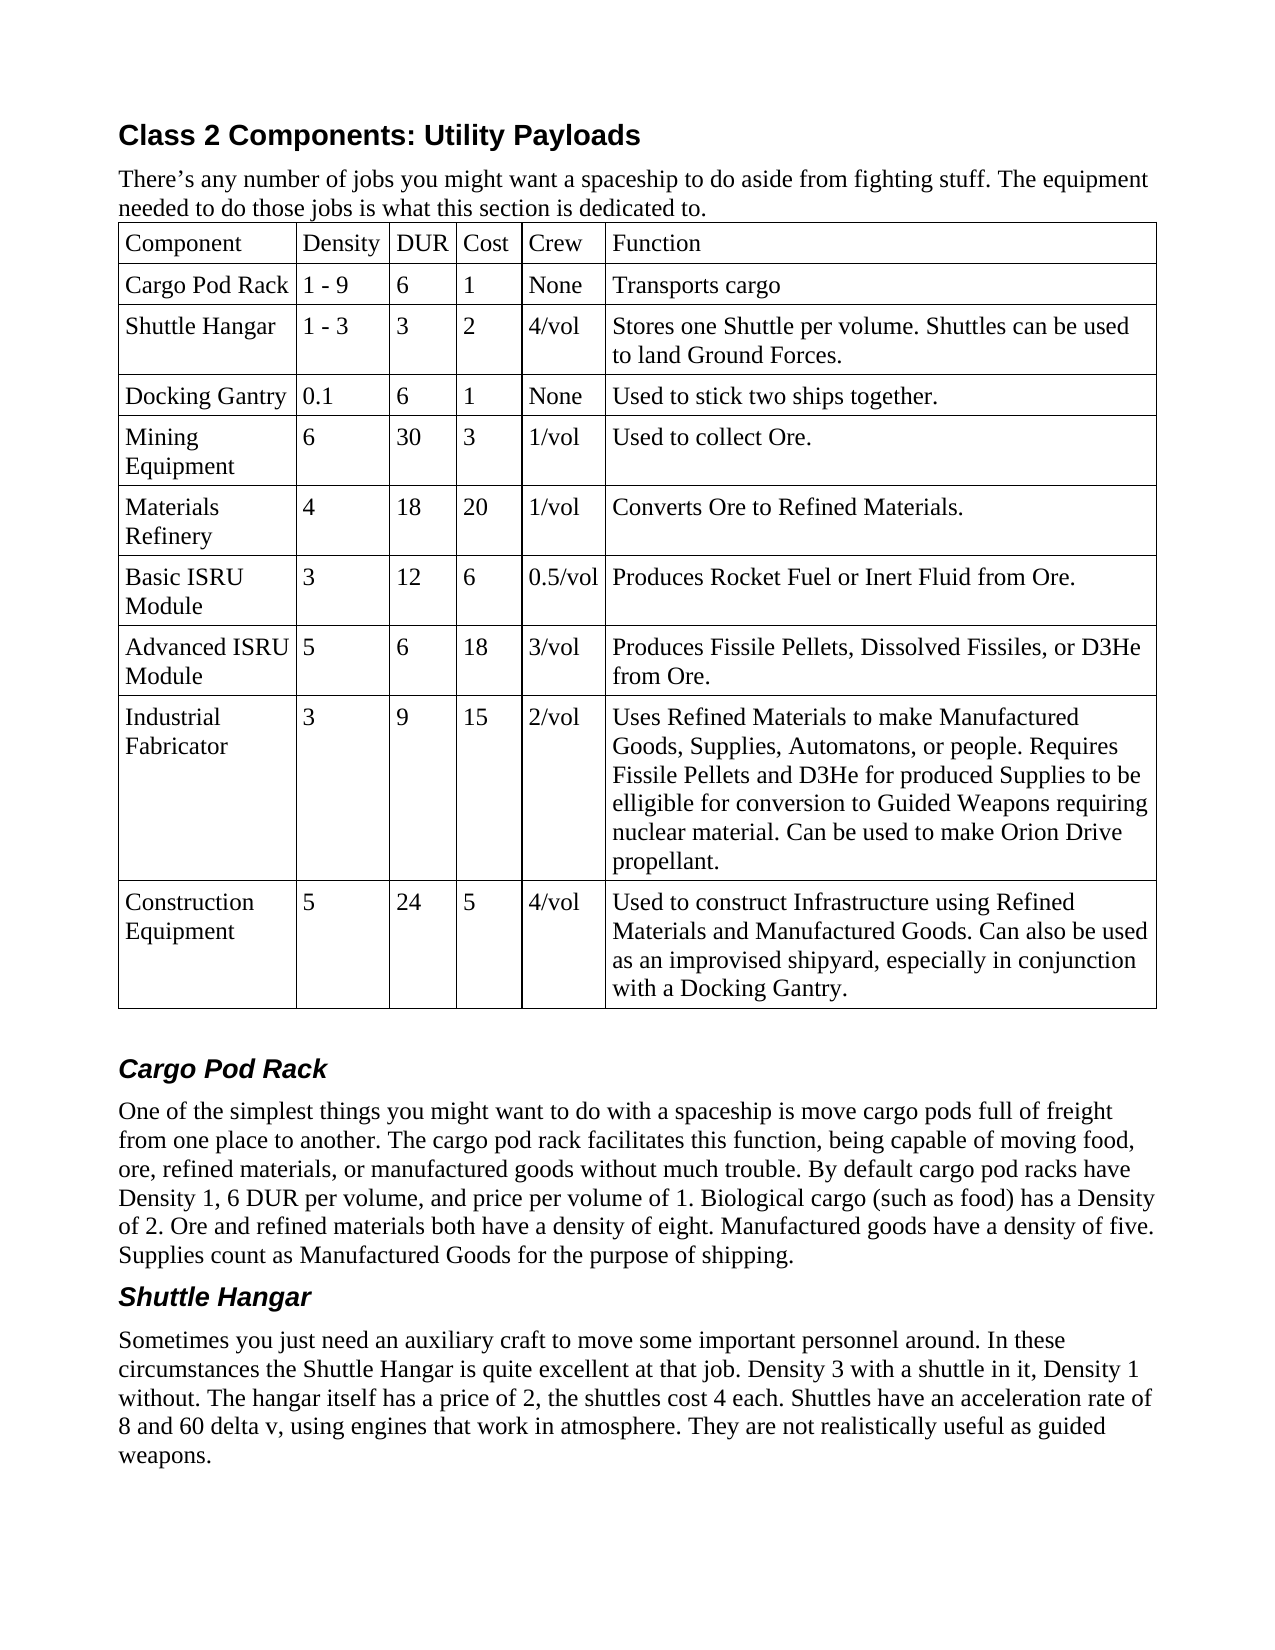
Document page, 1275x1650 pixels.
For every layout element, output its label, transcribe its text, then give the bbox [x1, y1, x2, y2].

table_cell Advanced ISRU Module [119, 626, 296, 695]
table_cell 6 [457, 556, 521, 625]
subtitle Cargo Pod Rack [118, 1021, 1157, 1084]
text Sometimes you just need an auxiliary craft to move some important personnel around. In these circumstances the Shuttle Hangar is quite excellent at that job. Density 3 with a shuttle in it, Density 1 without. The hangar itself has a price of 2, the shuttles cost 4 each. Shuttles have an acceleration rate of 8 and 60 delta v, using engines that work in atmosphere. They are not realistically useful as guided weapons. [118, 1325, 1157, 1469]
table_header Density [297, 223, 389, 263]
table_cell 1/vol [523, 416, 605, 485]
table_cell Stores one Shuttle per volume. Shuttles can be used to land Ground Forces. [606, 305, 1156, 374]
table_header DUR [390, 223, 456, 263]
table_header Crew [523, 223, 605, 263]
table_cell Produces Fissile Pellets, Dissolved Fissiles, or D3He from Ore. [606, 626, 1156, 695]
table_cell 6 [390, 375, 456, 415]
table_cell 24 [390, 881, 456, 1008]
table_cell 1 - 9 [297, 264, 389, 304]
table_cell 30 [390, 416, 456, 485]
table_cell Converts Ore to Refined Materials. [606, 486, 1156, 555]
table_cell 5 [297, 881, 389, 1008]
table_cell Produces Rocket Fuel or Inert Fluid from Ore. [606, 556, 1156, 625]
table_cell Used to collect Ore. [606, 416, 1156, 485]
table_cell 18 [390, 486, 456, 555]
table_header Function [606, 223, 1156, 263]
table_cell 2 [457, 305, 521, 374]
table_cell 4/vol [523, 881, 605, 1008]
subtitle Shuttle Hangar [118, 1281, 1157, 1313]
table_cell 2/vol [523, 696, 605, 880]
table_cell 6 [297, 416, 389, 485]
table_cell 18 [457, 626, 521, 695]
text One of the simplest things you might want to do with a spaceship is move cargo pods full of freight from one place to another. The cargo pod rack facilitates this function, being capable of moving food, ore, refined materials, or manufactured goods without much trouble. By default cargo pod racks have Density 1, 6 DUR per volume, and price per volume of 1. Biological cargo (such as food) has a Density of 2. Ore and refined materials both have a density of eight. Manufactured goods have a density of five. Supplies count as Manufactured Goods for the purpose of shipping. [118, 1096, 1157, 1269]
table_cell 5 [457, 881, 521, 1008]
table_cell Construction Equipment [119, 881, 296, 1008]
table_cell 1/vol [523, 486, 605, 555]
table_header Cost [457, 223, 521, 263]
table_cell Docking Gantry [119, 375, 296, 415]
table_cell 5 [297, 626, 389, 695]
table_cell 12 [390, 556, 456, 625]
text There’s any number of jobs you might want a spaceship to do aside from fighting stuff. The equipment needed to do those jobs is what this section is dedicated to. [118, 164, 1157, 222]
table_cell Uses Refined Materials to make Manufactured Goods, Supplies, Automatons, or people. Requires Fissile Pellets and D3He for produced Supplies to be elligible for conversion to Guided Weapons requiring nuclear material. Can be used to make Orion Drive propellant. [606, 696, 1156, 880]
table_cell 3 [457, 416, 521, 485]
table_cell 0.5/vol [523, 556, 605, 625]
table_cell None [523, 264, 605, 304]
table_cell 3 [297, 696, 389, 880]
table_cell 20 [457, 486, 521, 555]
table_header Component [119, 223, 296, 263]
table_cell 3 [390, 305, 456, 374]
table_cell 4 [297, 486, 389, 555]
table_cell Shuttle Hangar [119, 305, 296, 374]
table_cell 4/vol [523, 305, 605, 374]
table_cell 3/vol [523, 626, 605, 695]
table_cell 0.1 [297, 375, 389, 415]
table_cell 15 [457, 696, 521, 880]
table_cell Used to construct Infrastructure using Refined Materials and Manufactured Goods. Can also be used as an improvised shipyard, especially in conjunction with a Docking Gantry. [606, 881, 1156, 1008]
table_cell 6 [390, 626, 456, 695]
subtitle Class 2 Components: Utility Payloads [118, 118, 1157, 152]
table_cell 1 [457, 375, 521, 415]
table_cell Transports cargo [606, 264, 1156, 304]
table_cell Materials Refinery [119, 486, 296, 555]
table_cell 1 [457, 264, 521, 304]
table_cell Used to stick two ships together. [606, 375, 1156, 415]
table_cell 6 [390, 264, 456, 304]
table_cell Industrial Fabricator [119, 696, 296, 880]
table_cell Basic ISRU Module [119, 556, 296, 625]
table_cell 3 [297, 556, 389, 625]
table_cell None [523, 375, 605, 415]
table_cell Cargo Pod Rack [119, 264, 296, 304]
table_cell 1 - 3 [297, 305, 389, 374]
table_cell 9 [390, 696, 456, 880]
table_cell Mining Equipment [119, 416, 296, 485]
